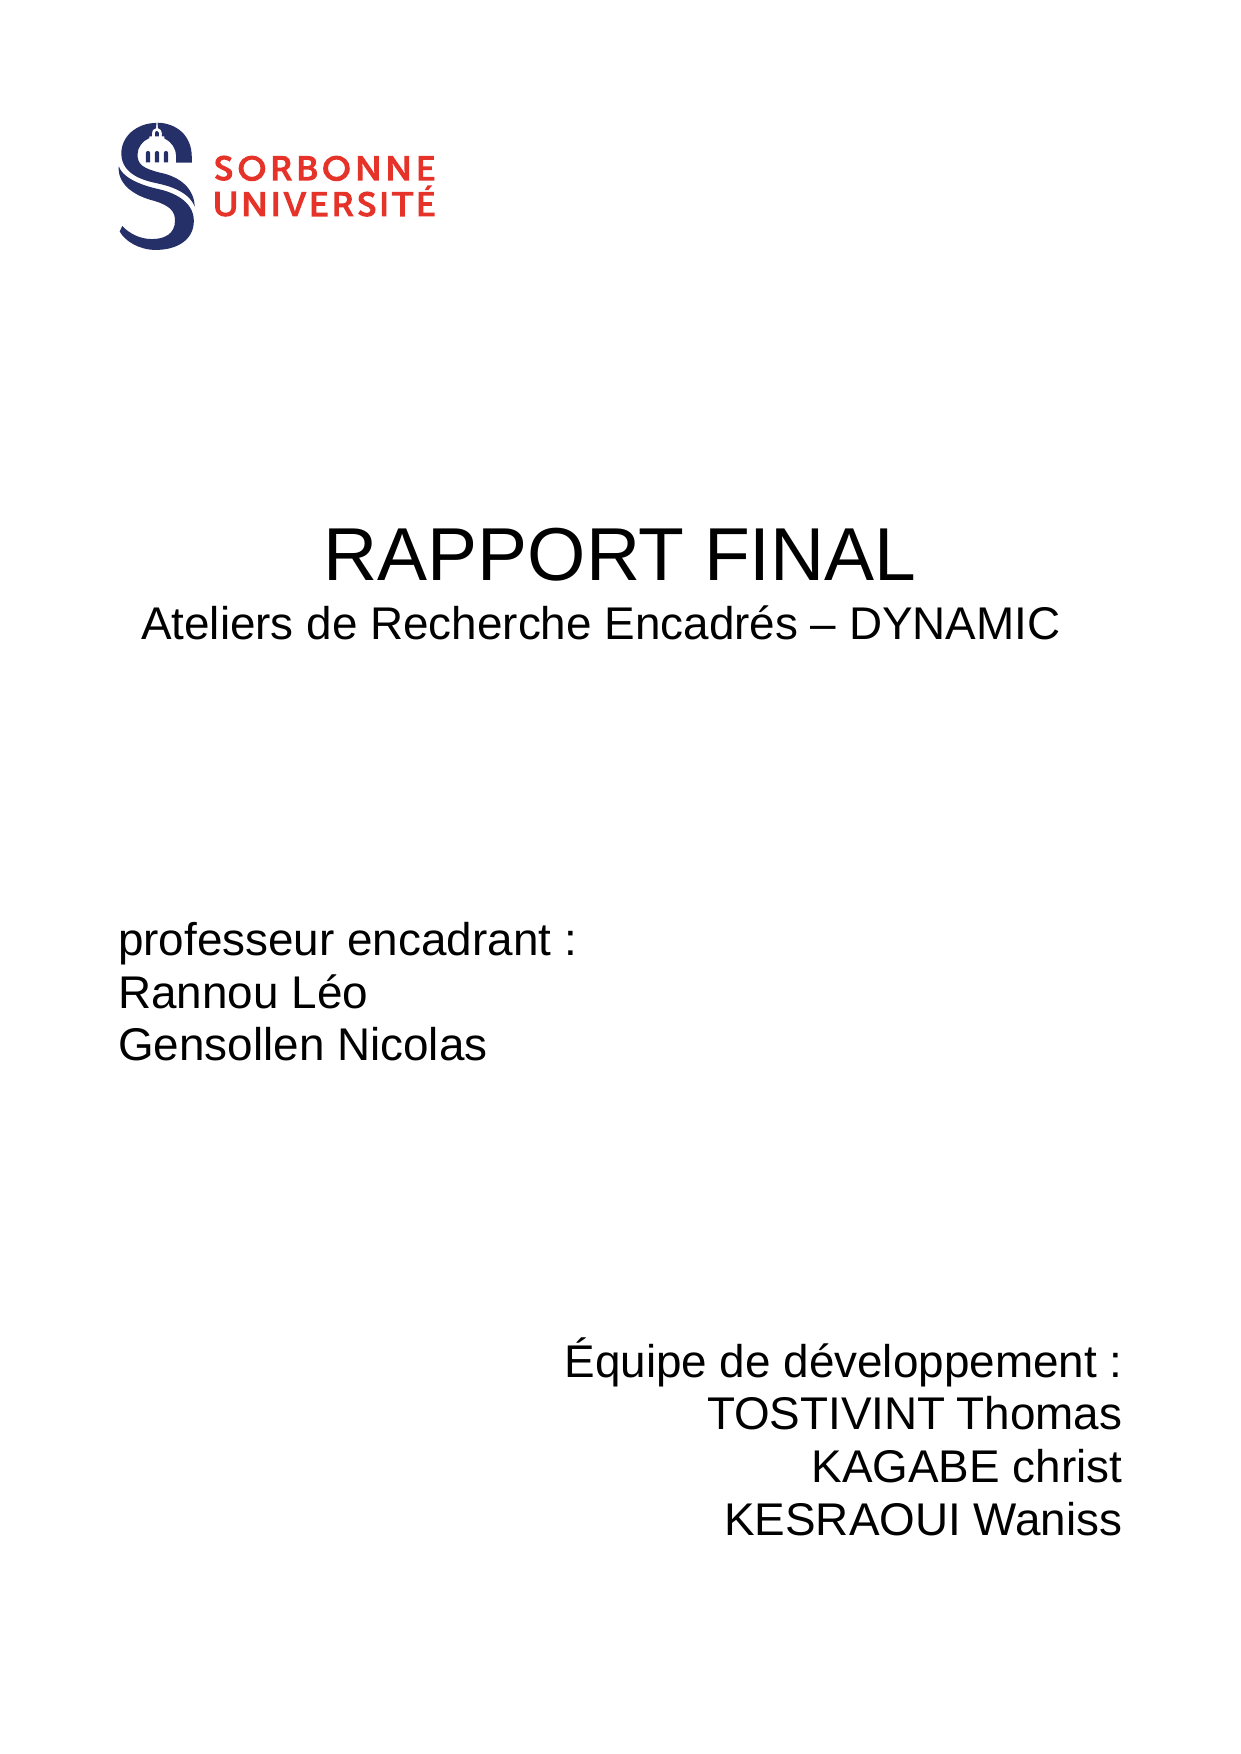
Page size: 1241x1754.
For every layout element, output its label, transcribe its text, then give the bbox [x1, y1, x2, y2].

text professeur encadrant : [118, 912, 1122, 965]
text TOSTIVINT Thomas [118, 1387, 1122, 1439]
text Gensollen Nicolas [118, 1018, 1122, 1071]
text KAGABE christ [118, 1439, 1122, 1492]
text Rannou Léo [118, 965, 1122, 1018]
text Ateliers de Recherche Encadrés – DYNAMIC [118, 596, 1122, 649]
text KESRAOUI Waniss [118, 1492, 1122, 1545]
text RAPPORT FINAL [118, 510, 1122, 596]
text Équipe de développement : [118, 1334, 1122, 1387]
